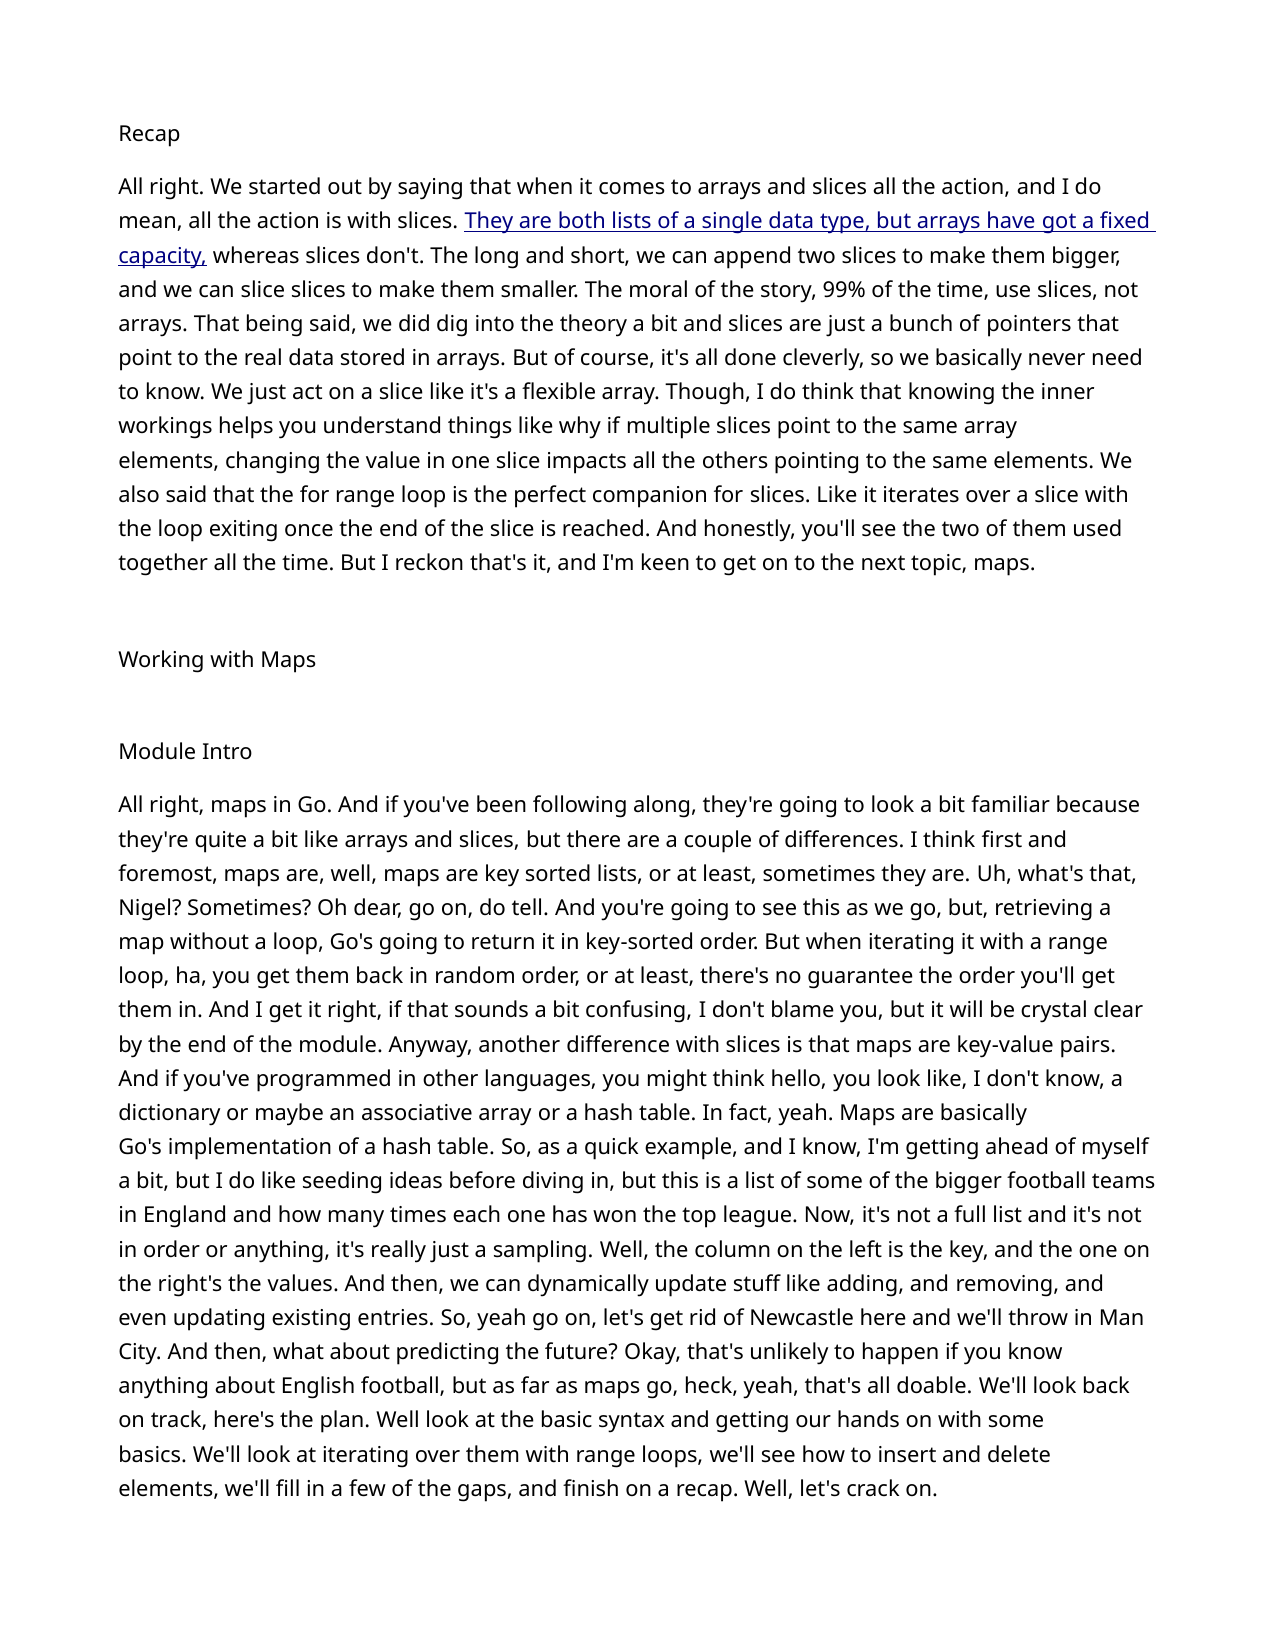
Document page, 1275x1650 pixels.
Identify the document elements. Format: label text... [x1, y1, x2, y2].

subtitle Module Intro [118, 736, 1157, 766]
text All right, maps in Go. And if you've been following along, they're going to look a bit familiar because they're quite a bit like arrays and slices, but there are a couple of differences. I think first and foremost, maps are, well, maps are key sorted lists, or at least, sometimes they are. Uh, what's that, Nigel? Sometimes? Oh dear, go on, do tell. And you're going to see this as we go, but, retrieving a map without a loop, Go's going to return it in key‑sorted order. But when iterating it with a range loop, ha, you get them back in random order, or at least, there's no guarantee the order you'll get them in. And I get it right, if that sounds a bit confusing, I don't blame you, but it will be crystal clear by the end of the module. Anyway, another difference with slices is that maps are key‑value pairs. And if you've programmed in other languages, you might think hello, you look like, I don't know, a dictionary or maybe an associative array or a hash table. In fact, yeah. Maps are basically Go's implementation of a hash table. So, as a quick example, and I know, I'm getting ahead of myself a bit, but I do like seeding ideas before diving in, but this is a list of some of the bigger football teams in England and how many times each one has won the top league. Now, it's not a full list and it's not in order or anything, it's really just a sampling. Well, the column on the left is the key, and the one on the right's the values. And then, we can dynamically update stuff like adding, and removing, and even updating existing entries. So, yeah go on, let's get rid of Newcastle here and we'll throw in Man City. And then, what about predicting the future? Okay, that's unlikely to happen if you know anything about English football, but as far as maps go, heck, yeah, that's all doable. We'll look back on track, here's the plan. Well look at the basic syntax and getting our hands on with some basics. We'll look at iterating over them with range loops, we'll see how to insert and delete elements, we'll fill in a few of the gaps, and finish on a recap. Well, let's crack on. [118, 789, 1157, 1502]
text All right. We started out by saying that when it comes to arrays and slices all the action, and I do mean, all the action is with slices. They are both lists of a single data type, but arrays have got a fixed capacity, whereas slices don't. The long and short, we can append two slices to make them bigger, and we can slice slices to make them smaller. The moral of the story, 99% of the time, use slices, not arrays. That being said, we did dig into the theory a bit and slices are just a bunch of pointers that point to the real data stored in arrays. But of course, it's all done cleverly, so we basically never need to know. We just act on a slice like it's a flexible array. Though, I do think that knowing the inner workings helps you understand things like why if multiple slices point to the same array elements, changing the value in one slice impacts all the others pointing to the same elements. We also said that the for range loop is the perfect companion for slices. Like it iterates over a slice with the loop exiting once the end of the slice is reached. And honestly, you'll see the two of them used together all the time. But I reckon that's it, and I'm keen to get on to the next topic, maps. [118, 171, 1157, 577]
subtitle Working with Maps [118, 644, 1157, 674]
subtitle Recap [118, 118, 1157, 148]
